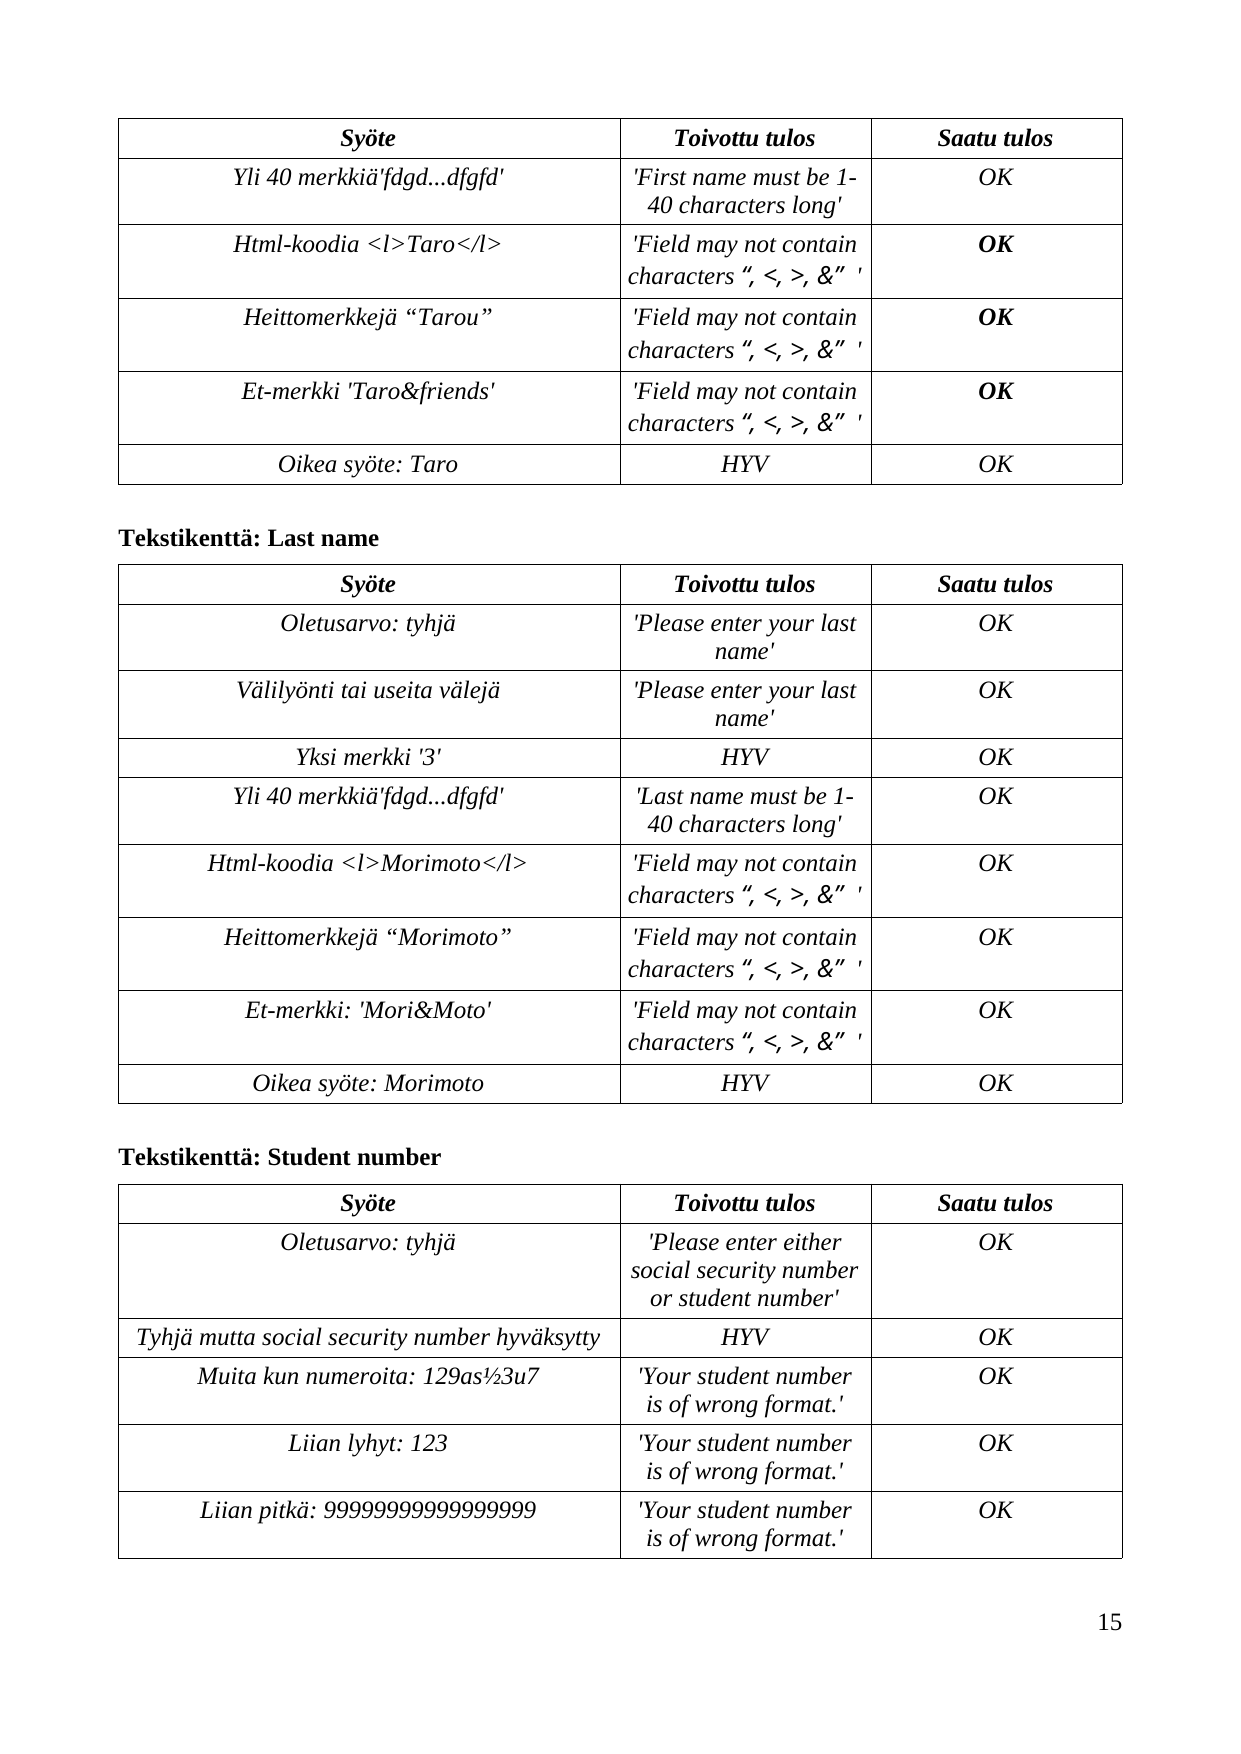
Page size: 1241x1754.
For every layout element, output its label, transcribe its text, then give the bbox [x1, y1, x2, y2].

table_cell Heittomerkkejä “Morimoto” [119, 918, 620, 990]
table_cell HYV [621, 445, 871, 484]
table_cell OK [872, 605, 1122, 670]
table_cell OK [872, 671, 1122, 737]
table_cell Oikea syöte: Taro [119, 445, 620, 484]
table_cell 'Field may not contain characters “, <, >, &” ' [621, 918, 871, 990]
table_cell Yli 40 merkkiä'fdgd...dfgfd' [119, 778, 620, 844]
text Tekstikenttä: Last name [118, 524, 1122, 552]
table_cell 'Please enter either social security number or student number' [621, 1224, 871, 1317]
table_cell OK [872, 778, 1122, 844]
table_header Saatu tulos [872, 1185, 1122, 1223]
table_cell 'Your student number is of wrong format.' [621, 1358, 871, 1424]
table_header Toivottu tulos [621, 1185, 871, 1223]
table_cell OK [872, 159, 1122, 224]
table_cell OK [872, 1358, 1122, 1424]
table_cell Liian pitkä: 99999999999999999 [119, 1492, 620, 1558]
table_cell Heittomerkkejä “Tarou” [119, 299, 620, 371]
table_cell OK [872, 445, 1122, 484]
table_header Toivottu tulos [621, 119, 871, 157]
table_cell OK [872, 1319, 1122, 1357]
table_cell Oletusarvo: tyhjä [119, 605, 620, 670]
table_cell Liian lyhyt: 123 [119, 1425, 620, 1491]
table_cell 'Please enter your last name' [621, 671, 871, 737]
table_cell Yli 40 merkkiä'fdgd...dfgfd' [119, 159, 620, 224]
table_header Toivottu tulos [621, 565, 871, 603]
table_cell Yksi merkki '3' [119, 739, 620, 777]
table_cell Välilyönti tai useita välejä [119, 671, 620, 737]
table_cell OK [872, 299, 1122, 371]
table_cell 'Your student number is of wrong format.' [621, 1492, 871, 1558]
text Tekstikenttä: Student number [118, 1143, 1122, 1171]
table_cell OK [872, 991, 1122, 1064]
table_cell OK [872, 225, 1122, 298]
table_header Syöte [119, 119, 620, 157]
table_cell 'Field may not contain characters “, <, >, &” ' [621, 991, 871, 1064]
table_header Saatu tulos [872, 119, 1122, 157]
table_cell Tyhjä mutta social security number hyväksytty [119, 1319, 620, 1357]
table_cell Html-koodia <l>Morimoto</l> [119, 845, 620, 917]
table_cell 'First name must be 1-40 characters long' [621, 159, 871, 224]
table_cell OK [872, 1065, 1122, 1103]
table_cell OK [872, 918, 1122, 990]
table_header Saatu tulos [872, 565, 1122, 603]
table_cell 'Field may not contain characters “, <, >, &” ' [621, 372, 871, 444]
table_header Syöte [119, 565, 620, 603]
table_cell OK [872, 1224, 1122, 1317]
table_cell 'Your student number is of wrong format.' [621, 1425, 871, 1491]
table_cell Et-merkki: 'Mori&Moto' [119, 991, 620, 1064]
table_cell OK [872, 1425, 1122, 1491]
table_cell HYV [621, 1065, 871, 1103]
table_cell Et-merkki 'Taro&friends' [119, 372, 620, 444]
table_cell 'Field may not contain characters “, <, >, &” ' [621, 299, 871, 371]
table_cell 'Field may not contain characters “, <, >, &” ' [621, 225, 871, 298]
table_cell OK [872, 372, 1122, 444]
table_cell 'Last name must be 1-40 characters long' [621, 778, 871, 844]
table_cell HYV [621, 739, 871, 777]
table_cell Html-koodia <l>Taro</l> [119, 225, 620, 298]
table_cell OK [872, 739, 1122, 777]
table_cell OK [872, 1492, 1122, 1558]
table_cell Oikea syöte: Morimoto [119, 1065, 620, 1103]
table_cell Oletusarvo: tyhjä [119, 1224, 620, 1317]
table_cell 'Please enter your last name' [621, 605, 871, 670]
table_cell HYV [621, 1319, 871, 1357]
table_cell OK [872, 845, 1122, 917]
table_cell 'Field may not contain characters “, <, >, &” ' [621, 845, 871, 917]
table_header Syöte [119, 1185, 620, 1223]
table_cell Muita kun numeroita: 129as½3u7 [119, 1358, 620, 1424]
